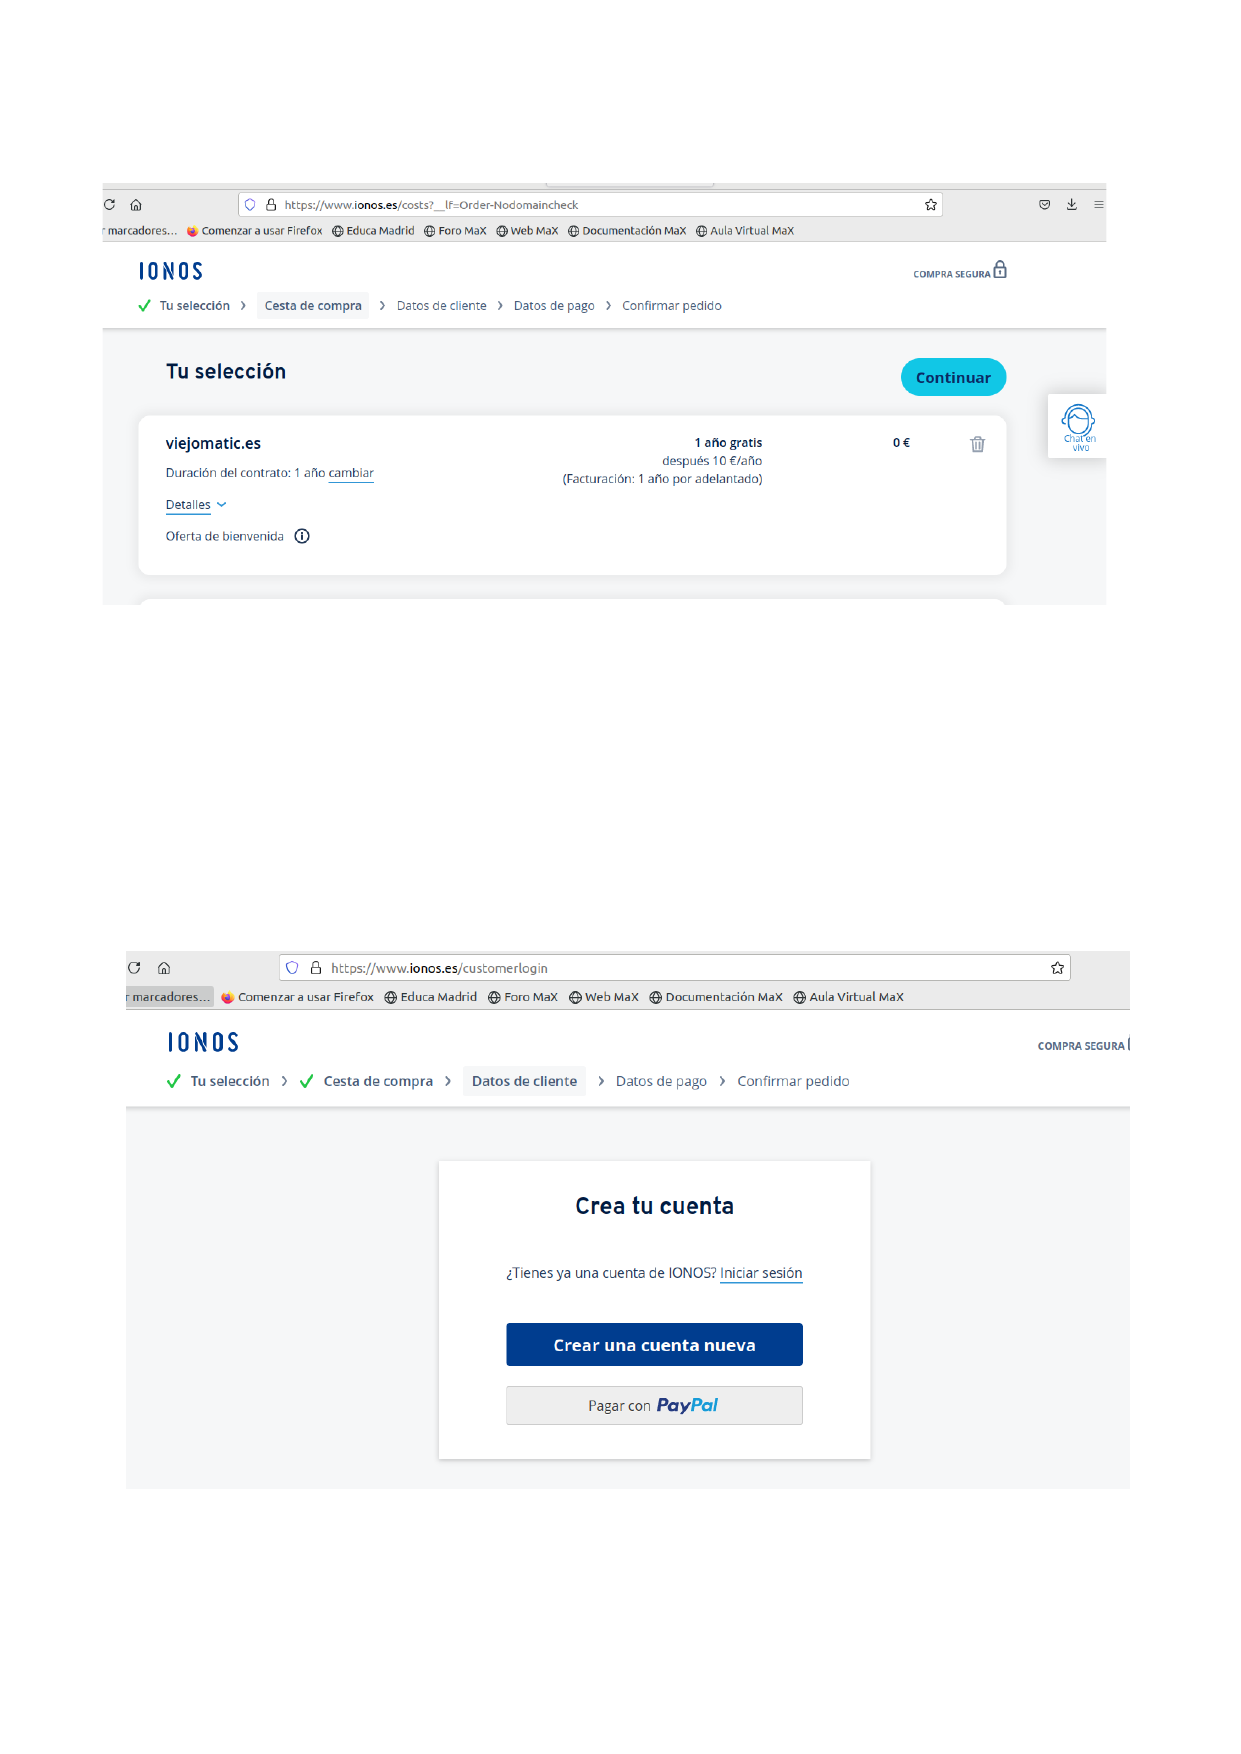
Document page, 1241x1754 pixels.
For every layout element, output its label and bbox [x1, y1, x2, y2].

picture [126, 951, 1130, 1489]
picture [102, 183, 1107, 605]
